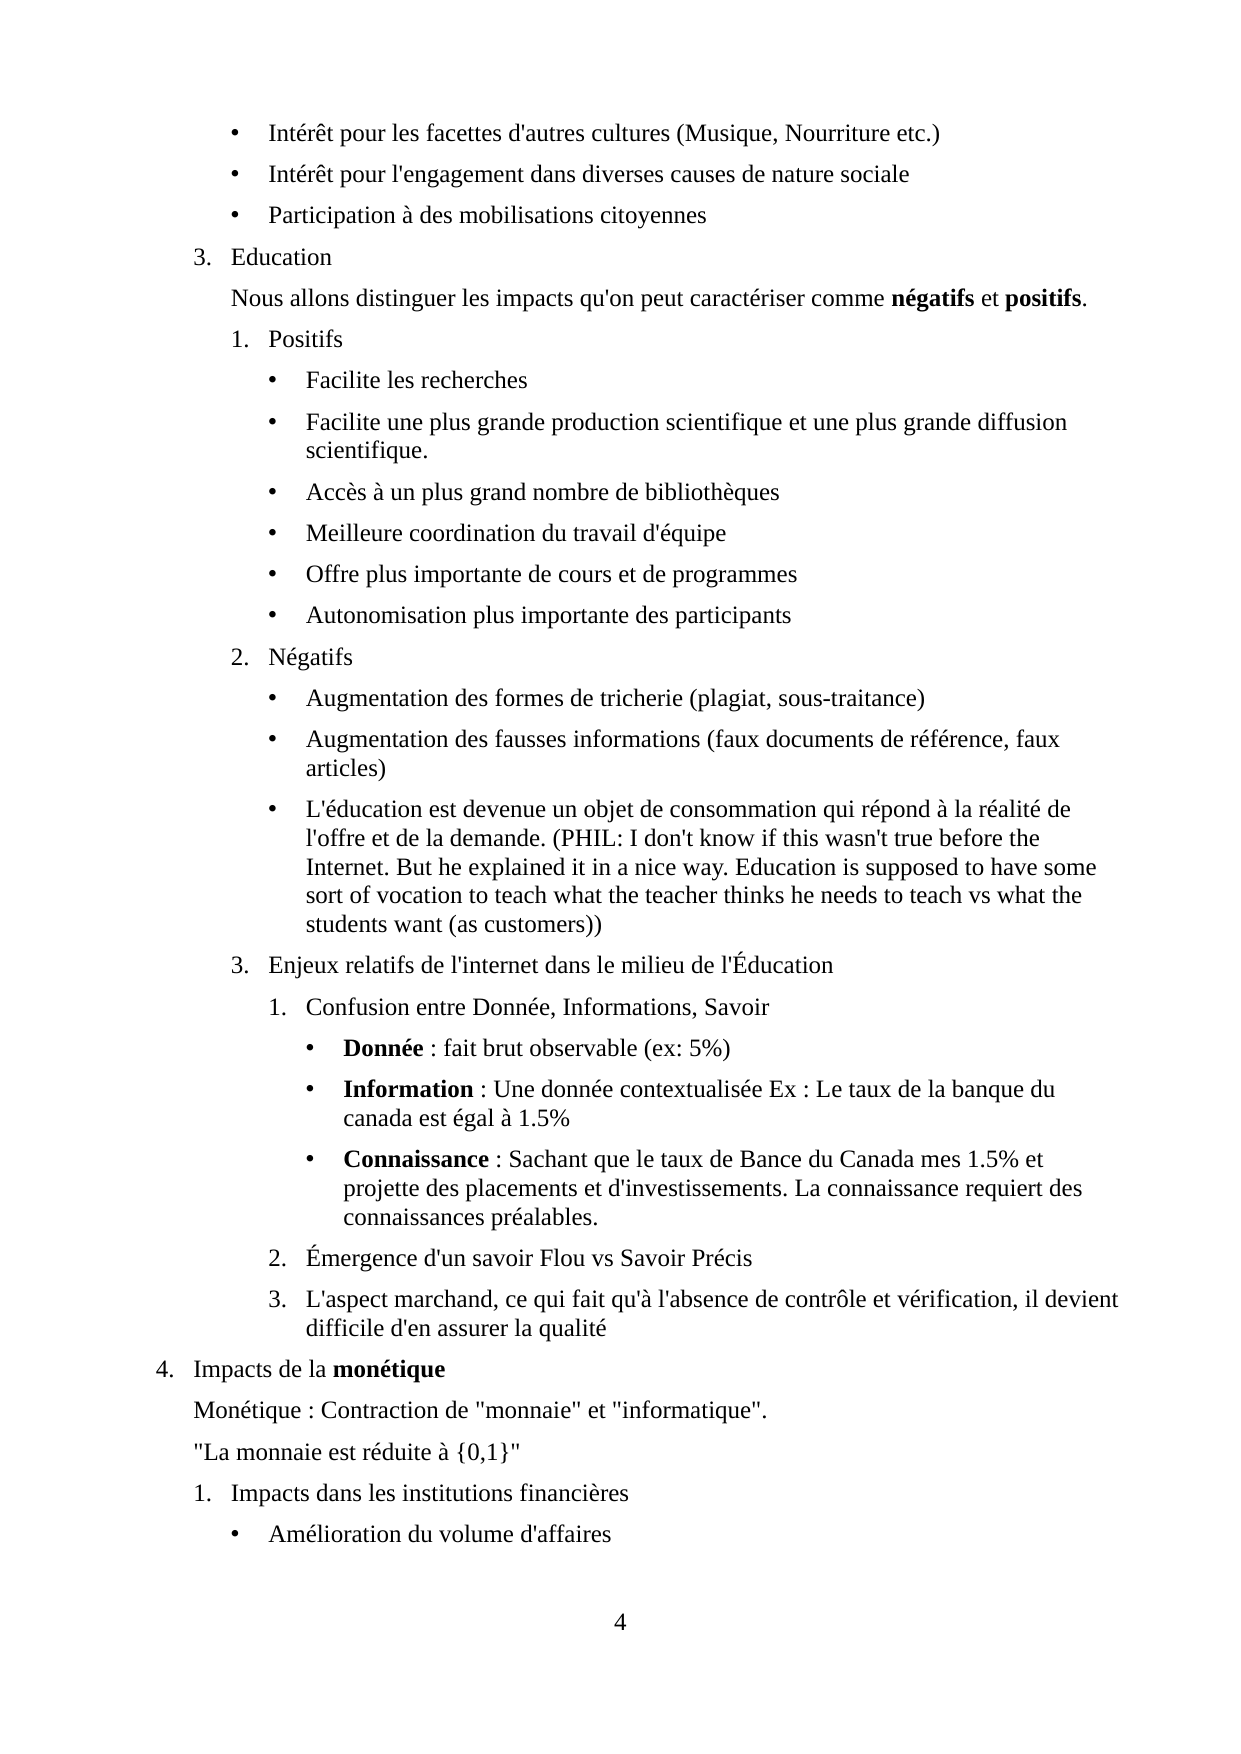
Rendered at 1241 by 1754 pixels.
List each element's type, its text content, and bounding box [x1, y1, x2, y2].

list Facilite les recherches [268, 366, 1122, 394]
list Autonomisation plus importante des participants [268, 601, 1122, 629]
list Amélioration du volume d'affaires [231, 1519, 1122, 1548]
list Accès à un plus grand nombre de bibliothèques [268, 477, 1122, 506]
list Donnée : fait brut observable (ex: 5%) [306, 1033, 1122, 1062]
list Education [193, 242, 1122, 271]
list Connaissance : Sachant que le taux de Bance du Canada mes 1.5% et projette des placements et d'investissements. La connaissance requiert des connaissances préalables. [306, 1144, 1122, 1231]
list Émergence d'un savoir Flou vs Savoir Précis [268, 1243, 1122, 1272]
list Augmentation des fausses informations (faux documents de référence, faux articles) [268, 724, 1122, 782]
list L'éducation est devenue un objet de consommation qui répond à la réalité de l'offre et de la demande. (PHIL: I don't know if this wasn't true before the Internet. But he explained it in a nice way. Education is supposed to have some sort of vocation to teach what the teacher thinks he needs to teach vs what the students want (as customers)) [268, 794, 1122, 938]
list Augmentation des formes de tricherie (plagiat, sous-traitance) [268, 683, 1122, 712]
list Information : Une donnée contextualisée Ex : Le taux de la banque du canada est égal à 1.5% [306, 1074, 1122, 1132]
list "La monnaie est réduite à {0,1}" [156, 1437, 1122, 1466]
list Meilleure coordination du travail d'équipe [268, 518, 1122, 547]
list L'aspect marchand, ce qui fait qu'à l'absence de contrôle et vérification, il devient difficile d'en assurer la qualité [268, 1284, 1122, 1342]
list Participation à des mobilisations citoyennes [231, 201, 1122, 229]
list Intérêt pour l'engagement dans diverses causes de nature sociale [231, 159, 1122, 188]
list Intérêt pour les facettes d'autres cultures (Musique, Nourriture etc.) [231, 118, 1122, 147]
list Négatifs [231, 642, 1122, 671]
list Nous allons distinguer les impacts qu'on peut caractériser comme négatifs et positifs. [193, 283, 1122, 312]
list Enjeux relatifs de l'internet dans le milieu de l'Éducation [231, 951, 1122, 979]
list Monétique : Contraction de "monnaie" et "informatique". [156, 1396, 1122, 1424]
list Confusion entre Donnée, Informations, Savoir [268, 992, 1122, 1021]
list Impacts dans les institutions financières [193, 1478, 1122, 1507]
list Offre plus importante de cours et de programmes [268, 559, 1122, 588]
list Positifs [231, 324, 1122, 353]
list Impacts de la monétique [156, 1354, 1122, 1383]
list Facilite une plus grande production scientifique et une plus grande diffusion scientifique. [268, 407, 1122, 464]
